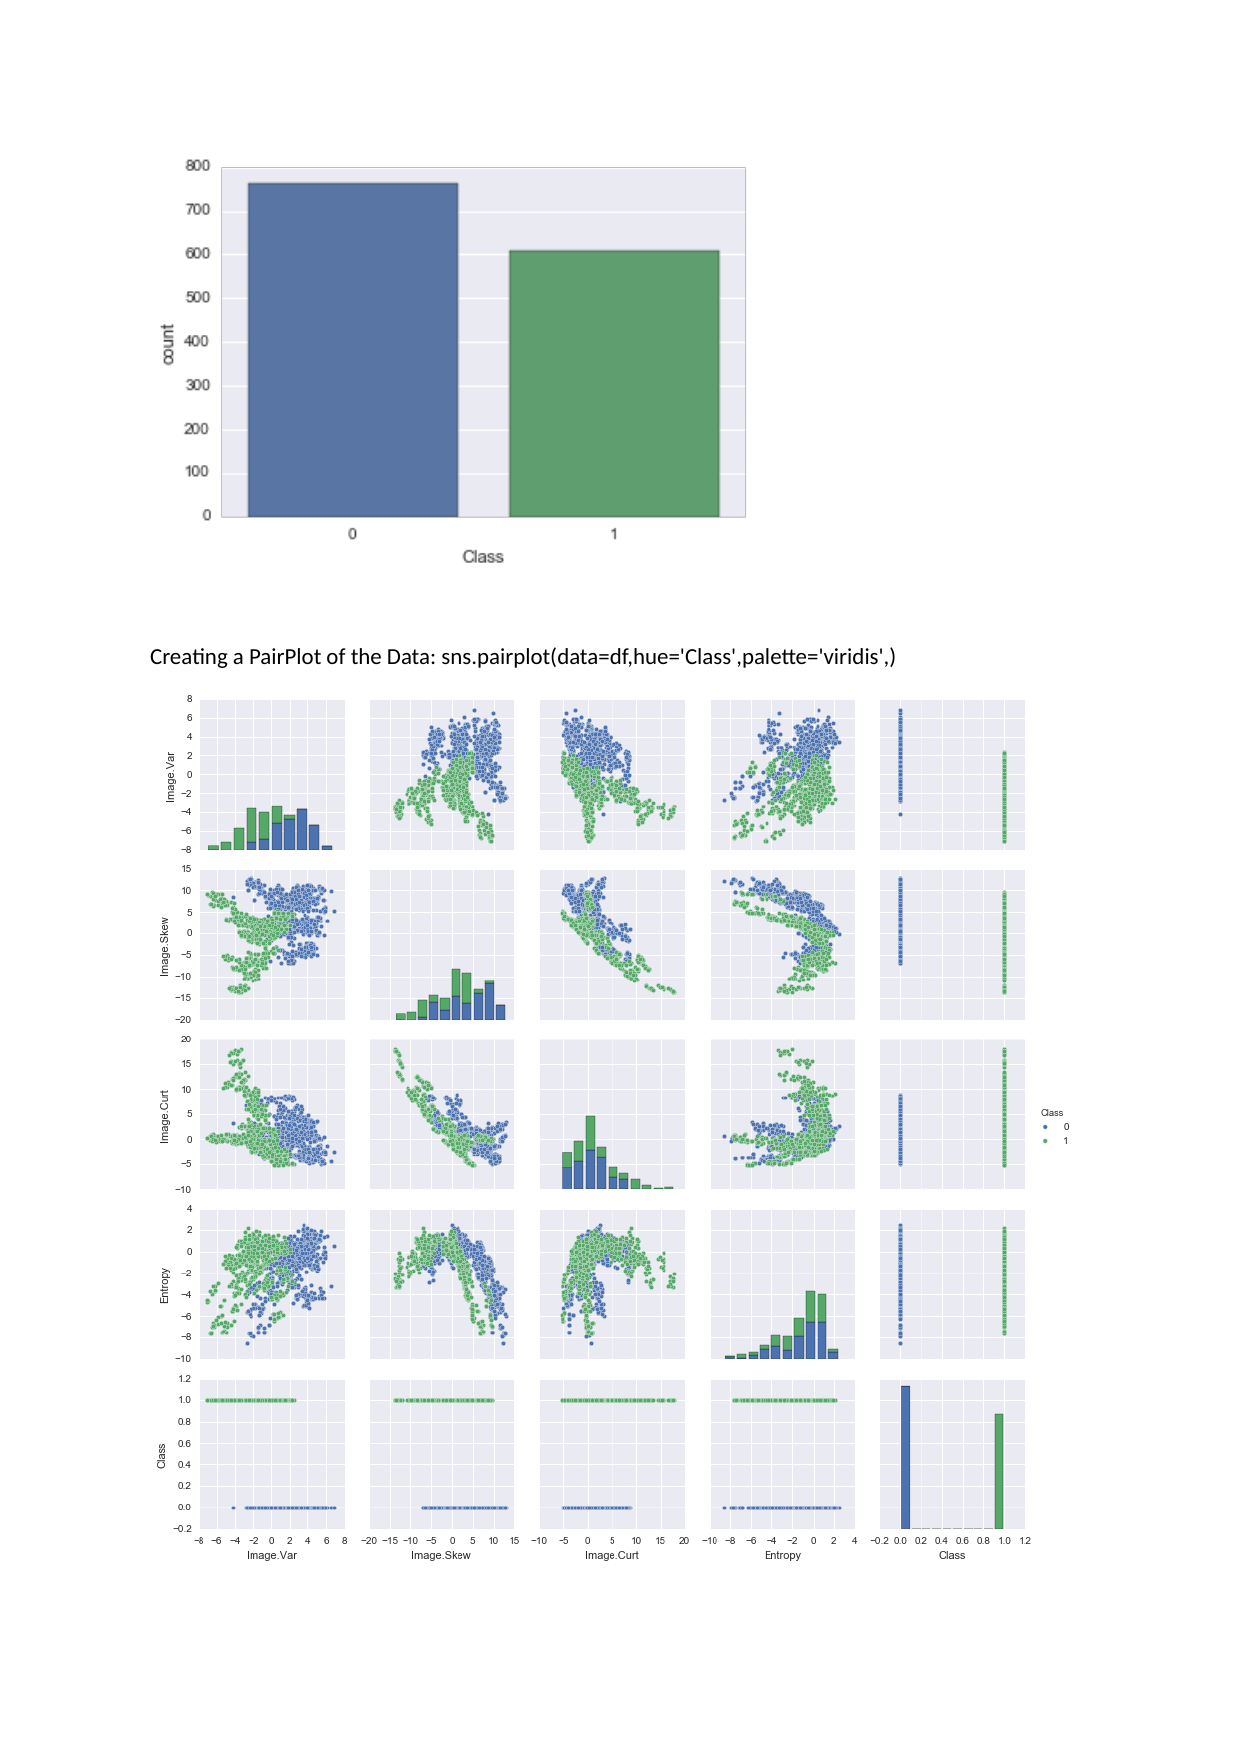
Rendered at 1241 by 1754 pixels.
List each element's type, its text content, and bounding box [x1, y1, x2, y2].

text Creating a PairPlot of the Data: sns.pairplot(data=df,hue='Class',palette='viridis',) [150, 642, 1090, 670]
